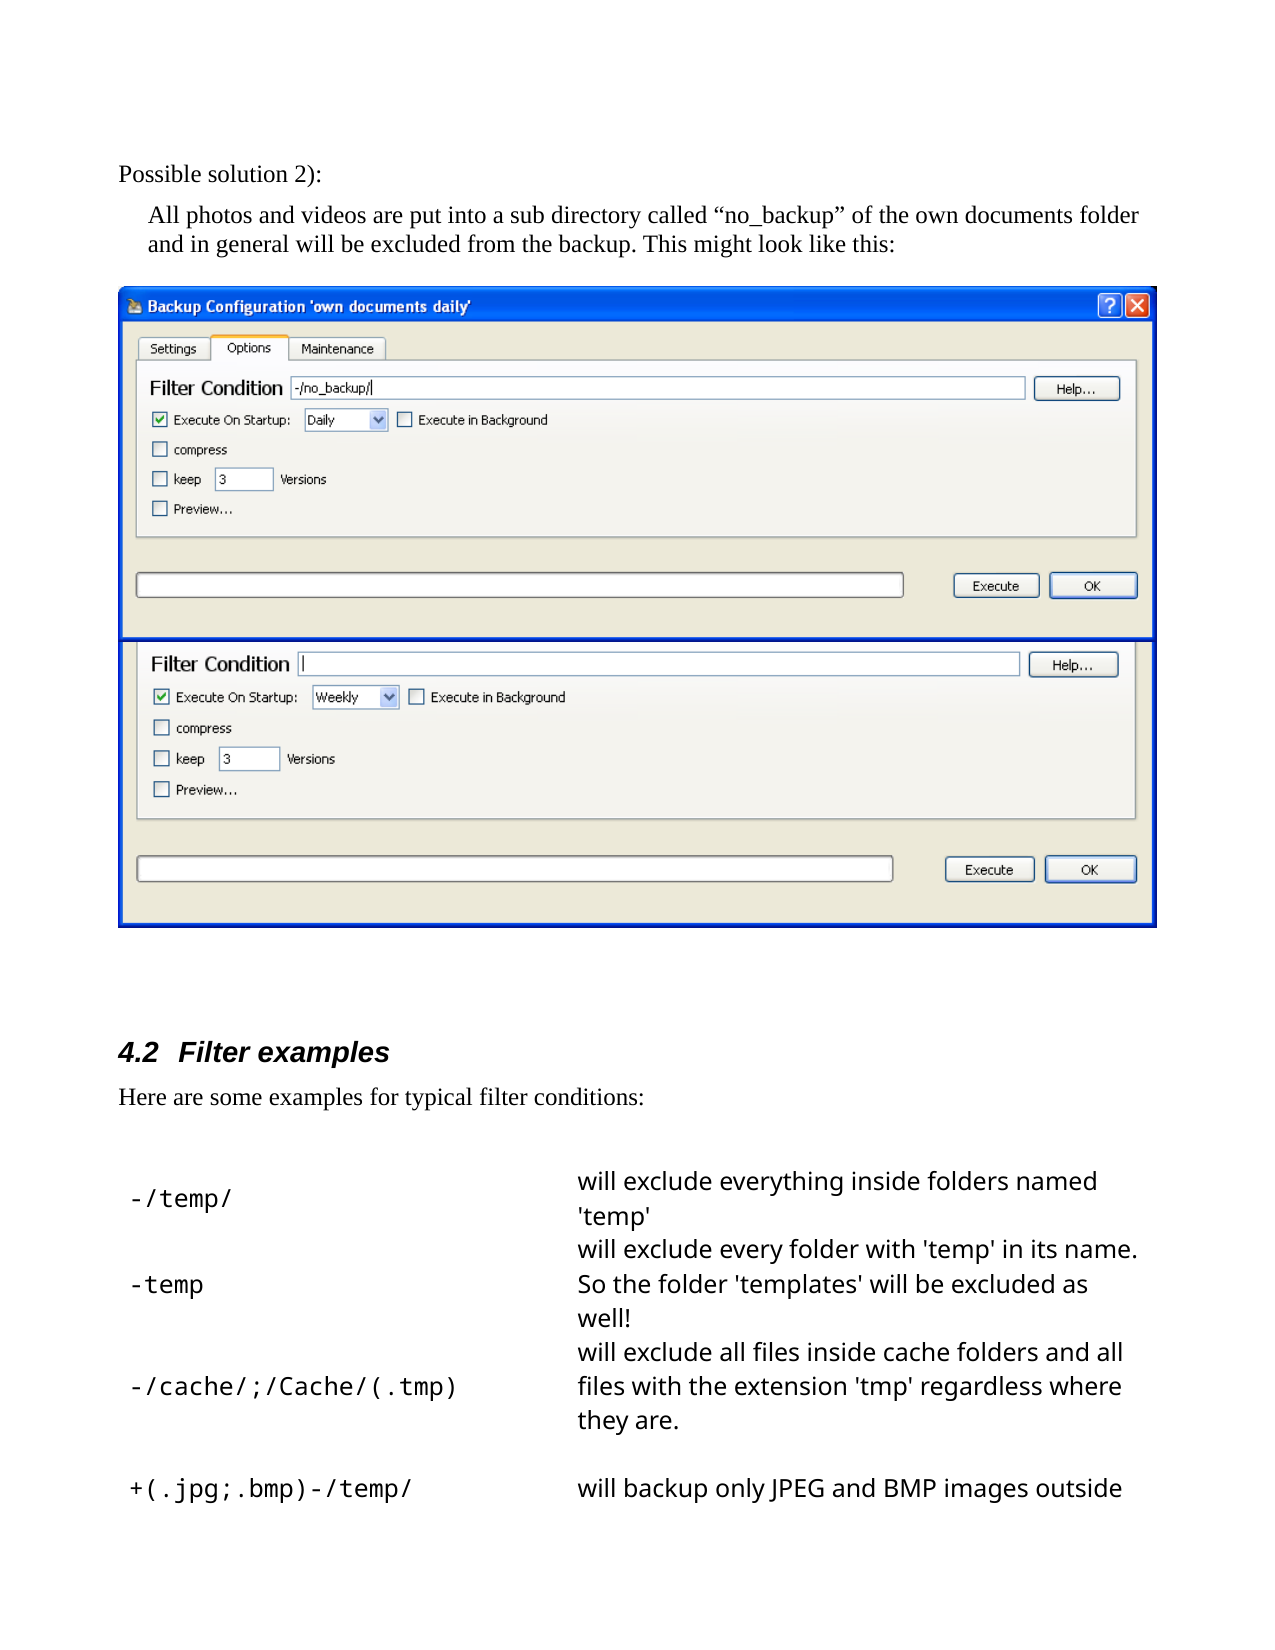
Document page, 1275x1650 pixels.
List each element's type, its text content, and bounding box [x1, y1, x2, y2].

text All photos and videos are put into a sub directory called “no_backup” of the own documents folder and in general will be excluded from the backup. This might look like this: [148, 201, 1157, 258]
picture [118, 286, 1157, 928]
table_cell will exclude every folder with 'temp' in its name. So the folder 'templates' will be excluded as well! [568, 1232, 1156, 1334]
table_cell -temp [119, 1232, 567, 1334]
text Here are some examples for typical filter conditions: [118, 1082, 1157, 1110]
table_header -/temp/ [119, 1164, 567, 1232]
table_cell -/cache/;/Cache/(.tmp) [119, 1334, 567, 1437]
table_cell will backup only JPEG and BMP images outside [568, 1471, 1156, 1505]
table_cell [119, 1437, 567, 1471]
table_cell will exclude all files inside cache folders and all files with the extension 'tmp' regardless where they are. [568, 1334, 1156, 1437]
subtitle Filter examples [118, 1036, 1157, 1069]
table_cell +(.jpg;.bmp)-/temp/ [119, 1471, 567, 1505]
table_cell [568, 1437, 1156, 1471]
text Possible solution 2): [118, 159, 1157, 188]
table_header will exclude everything inside folders named 'temp' [568, 1164, 1156, 1232]
